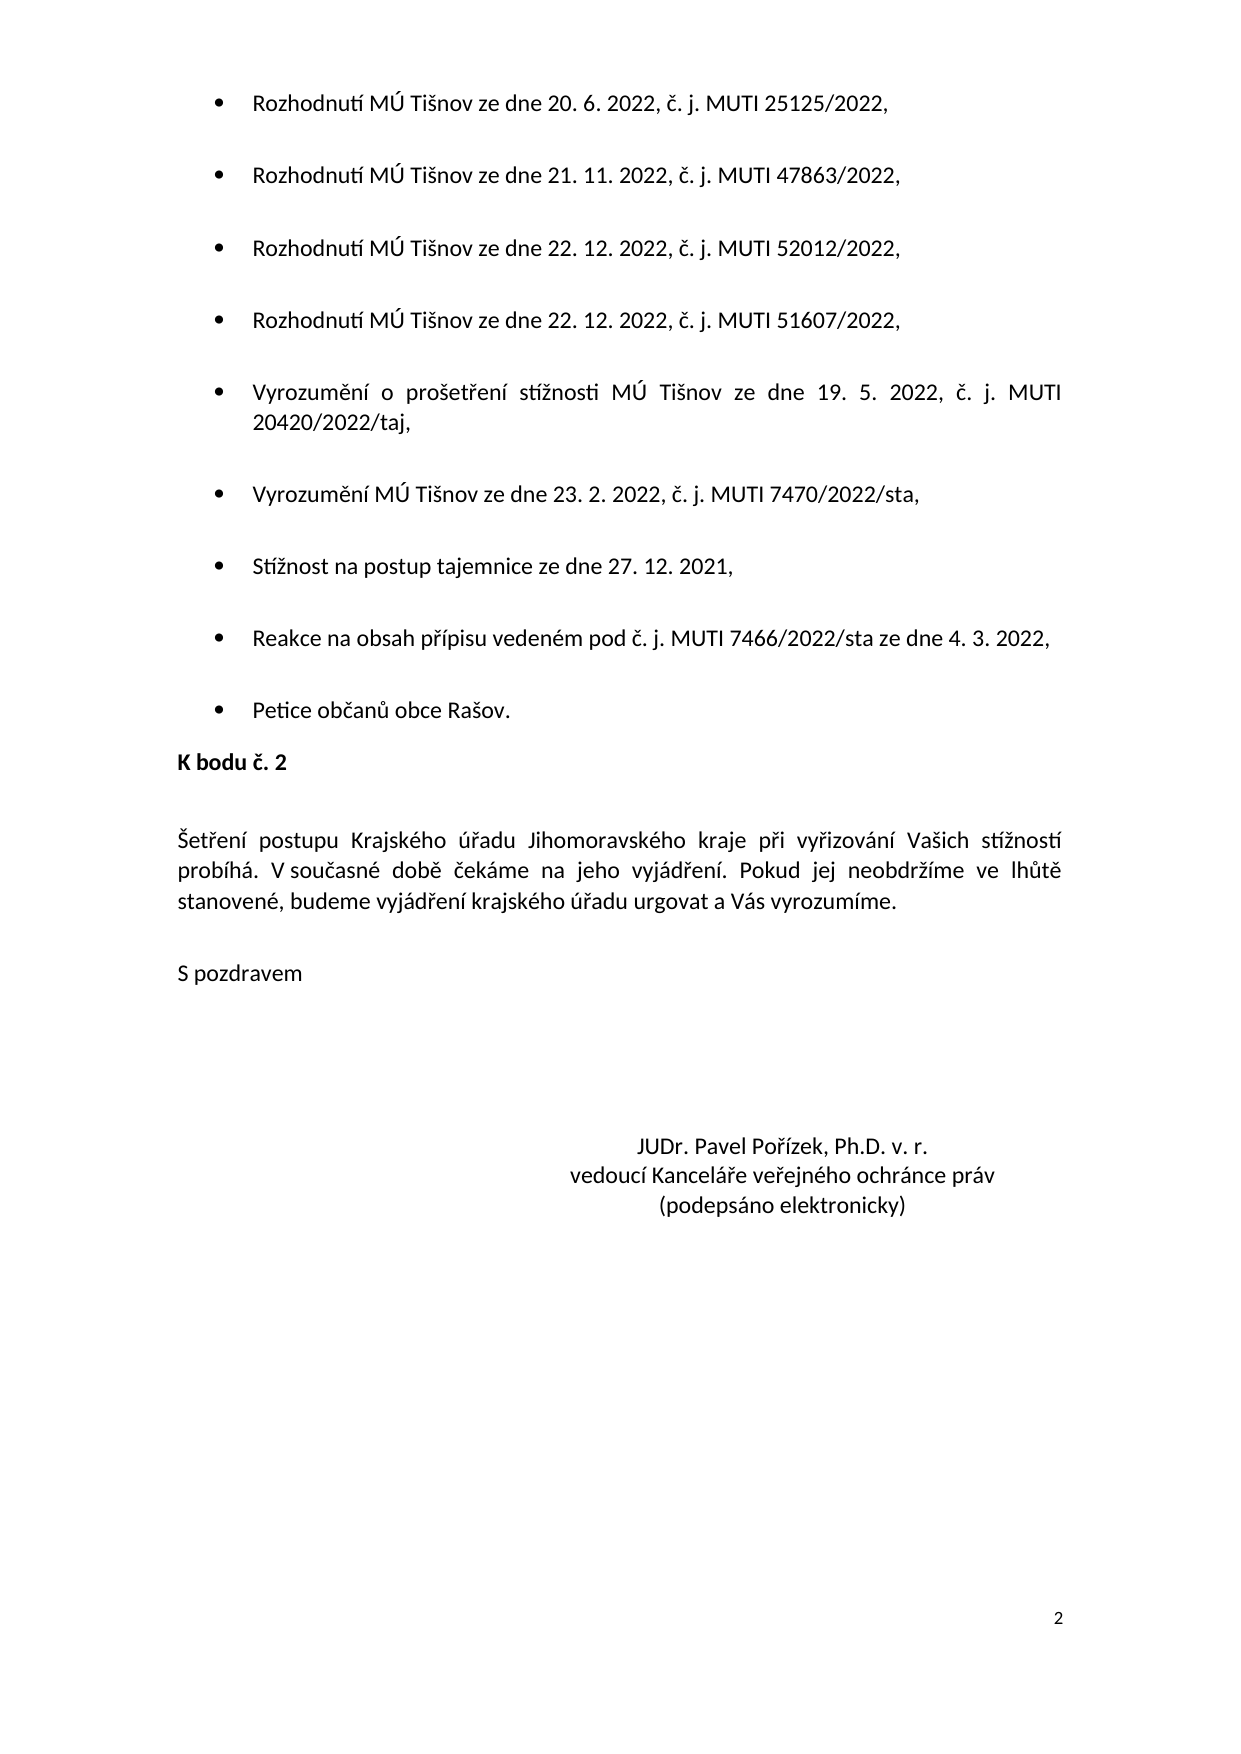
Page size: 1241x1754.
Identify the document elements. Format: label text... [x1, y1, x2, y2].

list Rozhodnutí MÚ Tišnov ze dne 21. 11. 2022, č. j. MUTI 47863/2022, [215, 161, 1063, 190]
list Rozhodnutí MÚ Tišnov ze dne 20. 6. 2022, č. j. MUTI 25125/2022, [215, 88, 1063, 118]
list Vyrozumění o prošetření stížnosti MÚ Tišnov ze dne 19. 5. 2022, č. j. MUTI 20420/2022/taj, [215, 377, 1063, 437]
list Petice občanů obce Rašov. [215, 696, 1063, 725]
text Šetření postupu Krajského úřadu Jihomoravského kraje při vyřizování Vašich stížností probíhá. V současné době čekáme na jeho vyjádření. Pokud jej neobdržíme ve lhůtě stanovené, budeme vyjádření krajského úřadu urgovat a Vás vyrozumíme. [177, 825, 1063, 915]
text JUDr. Pavel Pořízek, Ph.D. v. r. [502, 1131, 1063, 1160]
list Rozhodnutí MÚ Tišnov ze dne 22. 12. 2022, č. j. MUTI 51607/2022, [215, 305, 1063, 334]
text vedoucí Kanceláře veřejného ochránce práv [502, 1160, 1063, 1190]
subtitle K bodu č. 2 [177, 747, 1063, 776]
list Vyrozumění MÚ Tišnov ze dne 23. 2. 2022, č. j. MUTI 7470/2022/sta, [215, 479, 1063, 509]
text S pozdravem [177, 958, 1063, 987]
list Stížnost na postup tajemnice ze dne 27. 12. 2021, [215, 551, 1063, 581]
list Rozhodnutí MÚ Tišnov ze dne 22. 12. 2022, č. j. MUTI 52012/2022, [215, 233, 1063, 262]
list Reakce na obsah přípisu vedeném pod č. j. MUTI 7466/2022/sta ze dne 4. 3. 2022, [215, 623, 1063, 653]
text (podepsáno elektronicky) [502, 1190, 1063, 1219]
